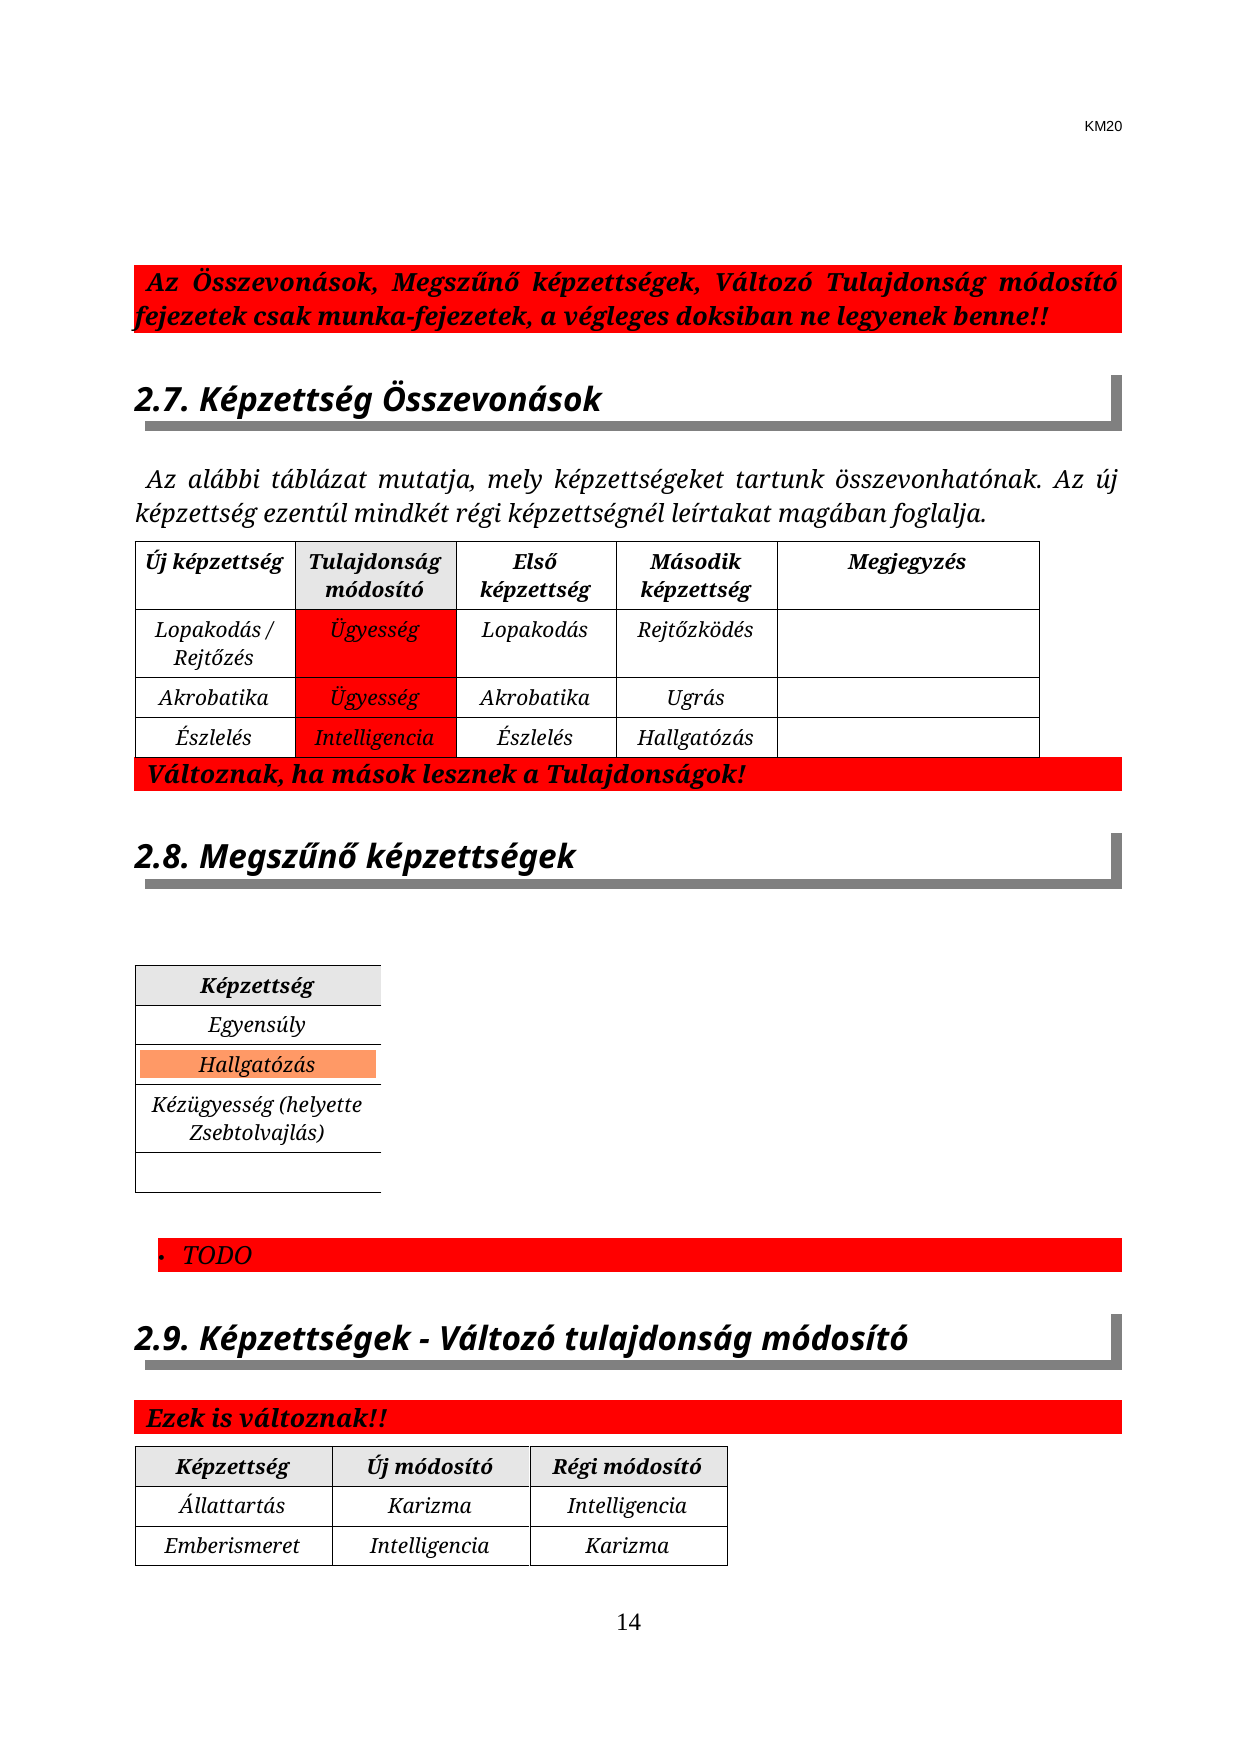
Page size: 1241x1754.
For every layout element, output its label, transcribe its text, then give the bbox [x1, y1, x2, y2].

table_header Új módosító [333, 1447, 529, 1486]
table_cell Emberismeret [136, 1527, 332, 1565]
table_cell Ügyesség [296, 678, 456, 717]
table_cell Intelligencia [333, 1527, 529, 1565]
table_cell Intelligencia [531, 1487, 727, 1526]
table_header Megjegyzés [778, 542, 1039, 609]
table_cell [136, 1153, 381, 1192]
table_header Első képzettség [457, 542, 616, 609]
table_cell Ugrás [617, 678, 777, 717]
table_header Tulajdonság módosító [296, 542, 456, 609]
subtitle Képzettség Összevonások [134, 375, 1111, 421]
table_cell Lopakodás / Rejtőzés [136, 610, 295, 677]
table_cell Karizma [333, 1487, 529, 1526]
table_cell Észlelés [136, 718, 295, 757]
text Az alábbi táblázat mutatja, mely képzettségeket tartunk összevonhatónak. Az új képzettség ezentúl mindkét régi képzettségnél leírtakat magában foglalja. [134, 461, 1122, 529]
table_cell Egyensúly [136, 1006, 381, 1044]
table_cell Észlelés [457, 718, 616, 757]
table_header Második képzettség [617, 542, 777, 609]
table_cell Kézügyesség (helyette Zsebtolvajlás) [136, 1085, 381, 1152]
text Változnak, ha mások lesznek a Tulajdonságok! [134, 757, 1122, 791]
table_cell [778, 718, 1039, 757]
list TODO [158, 1238, 1122, 1272]
subtitle Megszűnő képzettségek [134, 833, 1111, 878]
text Ezek is változnak!! [134, 1400, 1122, 1434]
table_header Új képzettség [136, 542, 295, 609]
table_cell Hallgatózás [617, 718, 777, 757]
text Az Összevonások, Megszűnő képzettségek, Változó Tulajdonság módosító fejezetek csak munka-fejezetek, a végleges doksiban ne legyenek benne!! [134, 265, 1122, 333]
table_header Képzettség [136, 966, 381, 1005]
table_cell Állattartás [136, 1487, 332, 1526]
table_cell Hallgatózás [136, 1045, 381, 1084]
table_cell Intelligencia [296, 718, 456, 757]
table_cell Rejtőzködés [617, 610, 777, 677]
table_cell Karizma [531, 1527, 727, 1565]
table_cell Akrobatika [136, 678, 295, 717]
table_header Képzettség [136, 1447, 332, 1486]
table_cell Akrobatika [457, 678, 616, 717]
table_cell Lopakodás [457, 610, 616, 677]
table_header Régi módosító [531, 1447, 727, 1486]
table_cell Ügyesség [296, 610, 456, 677]
table_cell [778, 678, 1039, 717]
table_cell [778, 610, 1039, 677]
subtitle Képzettségek - Változó tulajdonság módosító [134, 1314, 1111, 1359]
